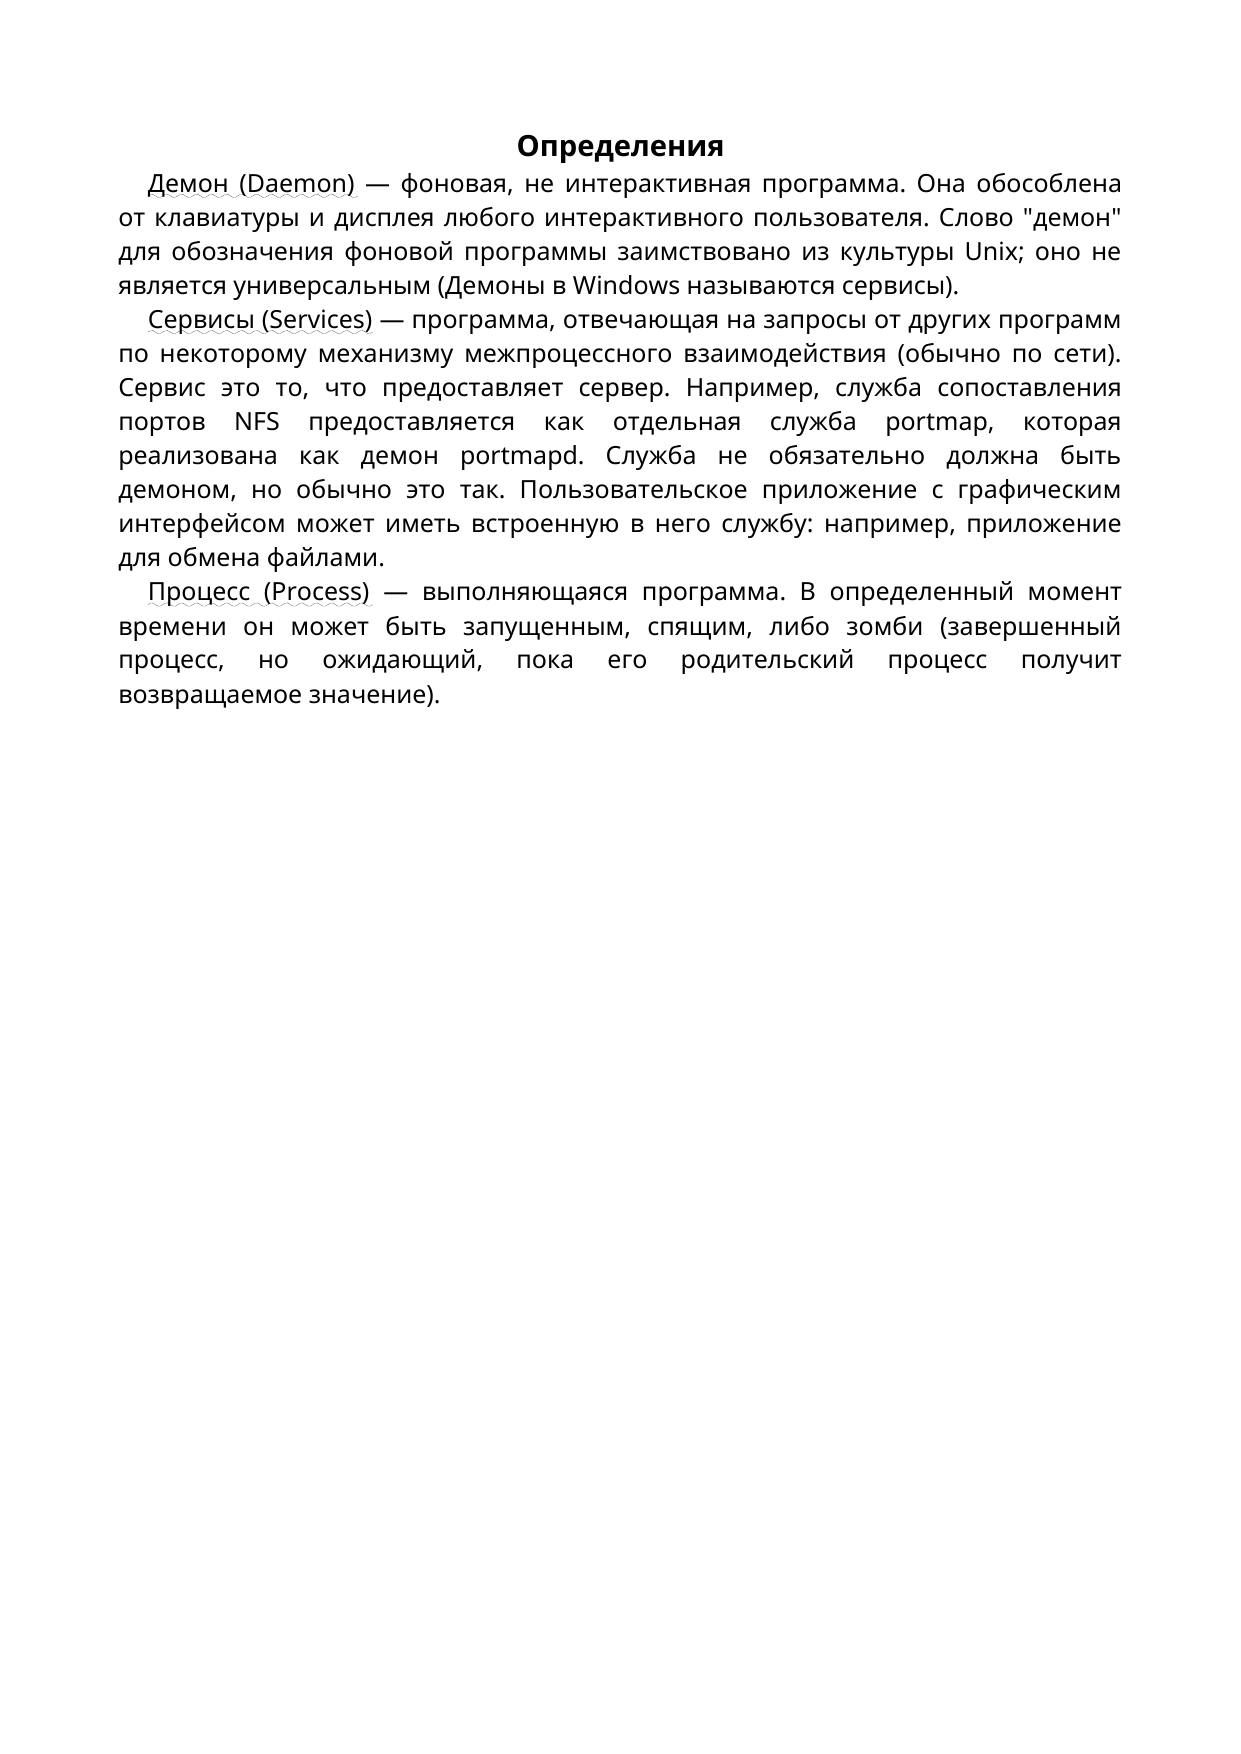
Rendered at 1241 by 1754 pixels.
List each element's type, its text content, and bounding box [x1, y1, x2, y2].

text Процесс (Process) — выполняющаяся программа. В определенный момент времени он может быть запущенным, спящим, либо зомби (завершенный процесс, но ожидающий, пока его родительский процесс получит возвращаемое значение). [118, 574, 1123, 710]
text Демон (Daemon) — фоновая, не интерактивная программа. Она обособлена от клавиатуры и дисплея любого интерактивного пользователя. Слово "демон" для обозначения фоновой программы заимствовано из культуры Unix; оно не является универсальным (Демоны в Windows называются сервисы). [118, 165, 1123, 302]
text Сервисы (Services) — программа, отвечающая на запросы от других программ по некоторому механизму межпроцессного взаимодействия (обычно по сети). Сервис это то, что предоставляет сервер. Например, служба сопоставления портов NFS предоставляется как отдельная служба portmap, которая реализована как демон portmapd. Служба не обязательно должна быть демоном, но обычно это так. Пользовательское приложение с графическим интерфейсом может иметь встроенную в него службу: например, приложение для обмена файлами. [118, 302, 1123, 574]
subtitle Определения [118, 126, 1123, 165]
